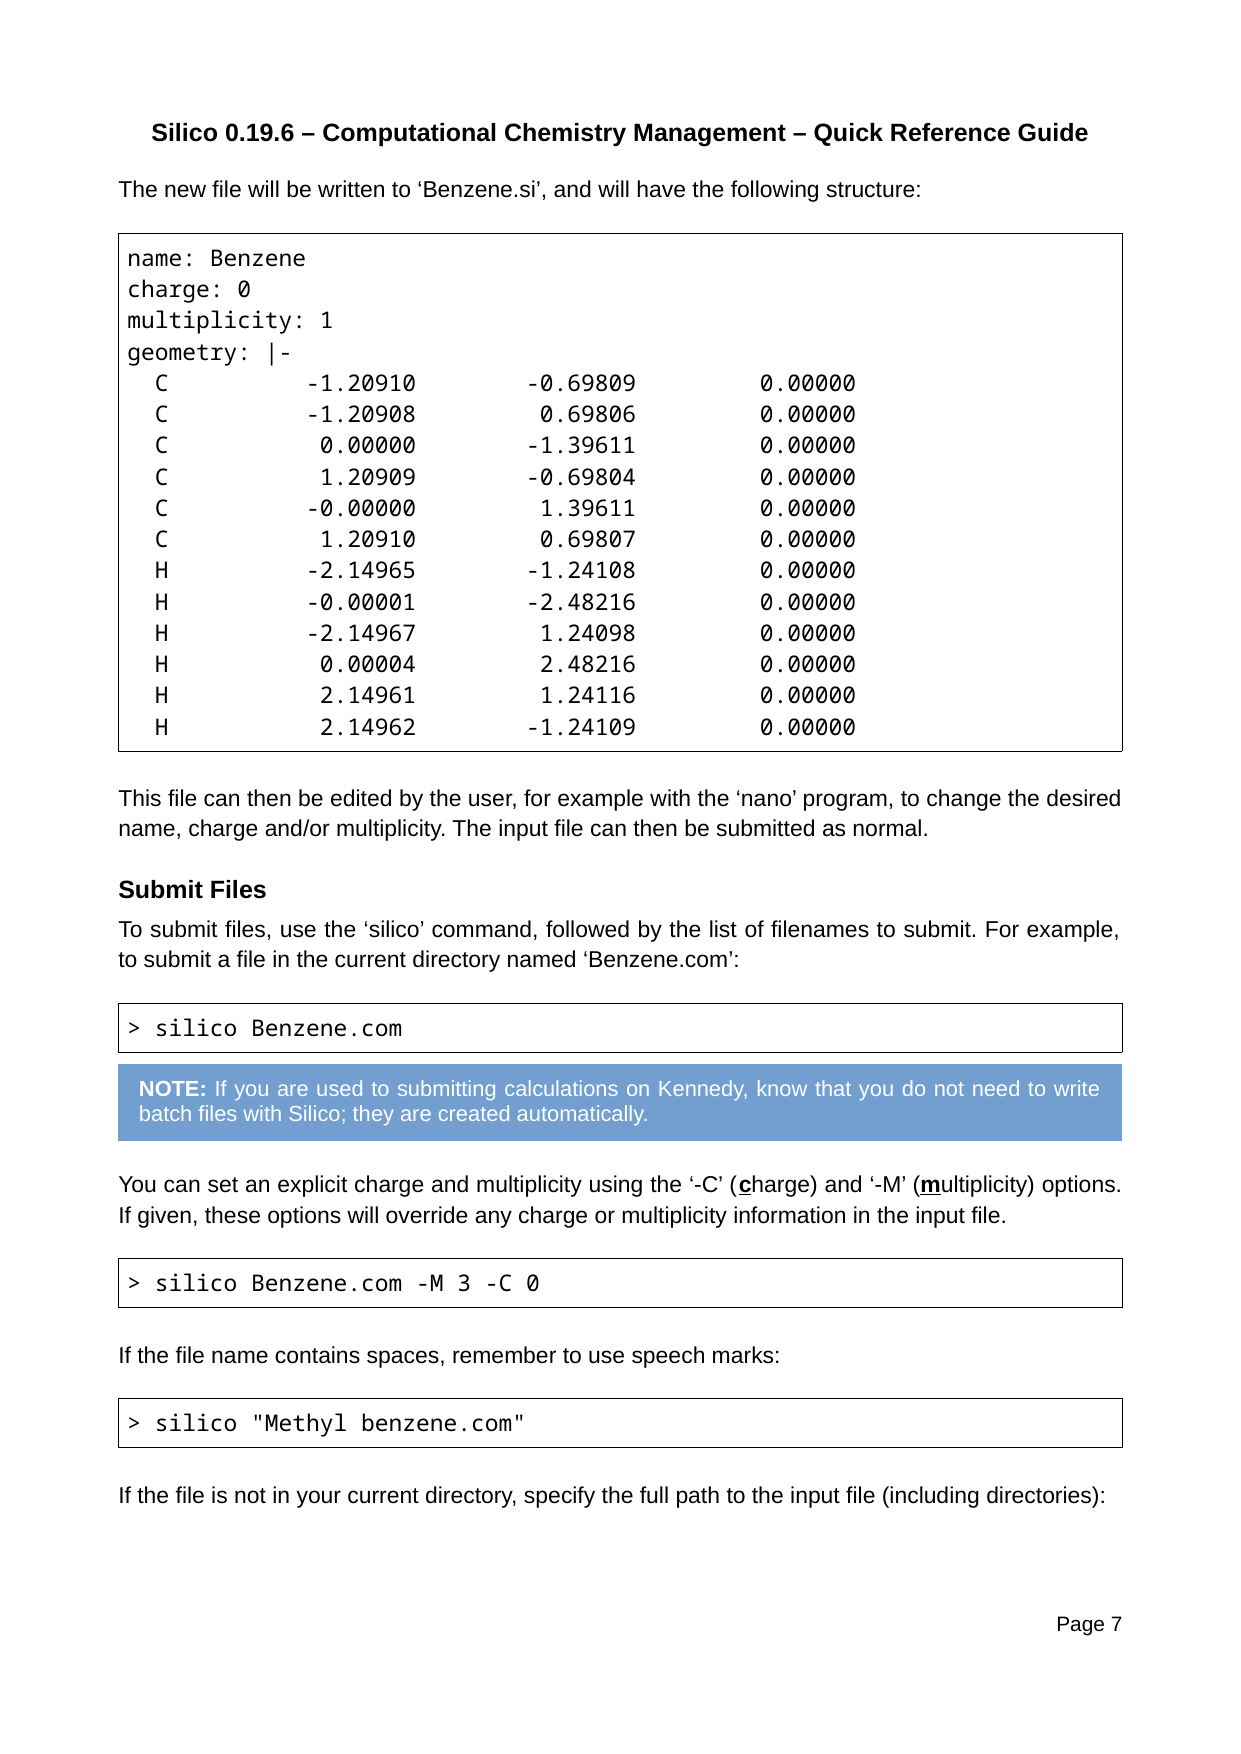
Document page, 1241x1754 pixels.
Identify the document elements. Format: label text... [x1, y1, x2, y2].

text [119, 234, 1122, 751]
text C -0.00000 1.39611 0.00000 [127, 492, 1113, 523]
text [119, 1004, 1122, 1052]
text charge: 0 [127, 273, 1113, 304]
text > silico "Methyl benzene.com" [127, 1407, 1113, 1438]
text > silico Benzene.com [127, 1012, 1113, 1043]
text NOTE: If you are used to submitting calculations on Kennedy, know that you do not need to write batch files with Silico; they are created automatically. [139, 1076, 1101, 1126]
text name: Benzene [127, 242, 1113, 273]
text H -0.00001 -2.48216 0.00000 [127, 586, 1113, 617]
text This file can then be edited by the user, for example with the ‘nano’ program, to change the desired name, charge and/or multiplicity. The input file can then be submitted as normal. [118, 752, 1122, 842]
text H 2.14961 1.24116 0.00000 [127, 679, 1113, 711]
text C 1.20909 -0.69804 0.00000 [127, 461, 1113, 492]
text H 2.14962 -1.24109 0.00000 [127, 711, 1113, 742]
text multiplicity: 1 [127, 304, 1113, 336]
text H -2.14967 1.24098 0.00000 [127, 617, 1113, 648]
text [118, 221, 1122, 233]
text [119, 1399, 1122, 1447]
text The new file will be written to ‘Benzene.si’, and will have the following structure: [118, 176, 1122, 203]
text C -1.20908 0.69806 0.00000 [127, 398, 1113, 429]
text [118, 991, 1122, 1003]
text H -2.14965 -1.24108 0.00000 [127, 554, 1113, 586]
text C 0.00000 -1.39611 0.00000 [127, 429, 1113, 461]
text [118, 1053, 1122, 1064]
text If the file name contains spaces, remember to use speech marks: [118, 1308, 1122, 1368]
text You can set an explicit charge and multiplicity using the ‘-C’ (charge) and ‘-M’ (multiplicity) options. If given, these options will override any charge or multiplicity information in the input file. [118, 1141, 1122, 1228]
text > silico Benzene.com -M 3 -C 0 [127, 1267, 1113, 1298]
text [118, 1386, 1122, 1398]
text [118, 1246, 1122, 1258]
text geometry: |- [127, 336, 1113, 367]
text C -1.20910 -0.69809 0.00000 [127, 367, 1113, 398]
text If the file is not in your current directory, specify the full path to the input file (including directories): [118, 1448, 1122, 1508]
text H 0.00004 2.48216 0.00000 [127, 648, 1113, 679]
text C 1.20910 0.69807 0.00000 [127, 523, 1113, 554]
text [119, 1259, 1122, 1307]
subtitle Submit Files [118, 875, 1122, 903]
text To submit files, use the ‘silico’ command, followed by the list of filenames to submit. For example, to submit a file in the current directory named ‘Benzene.com’: [118, 916, 1122, 972]
